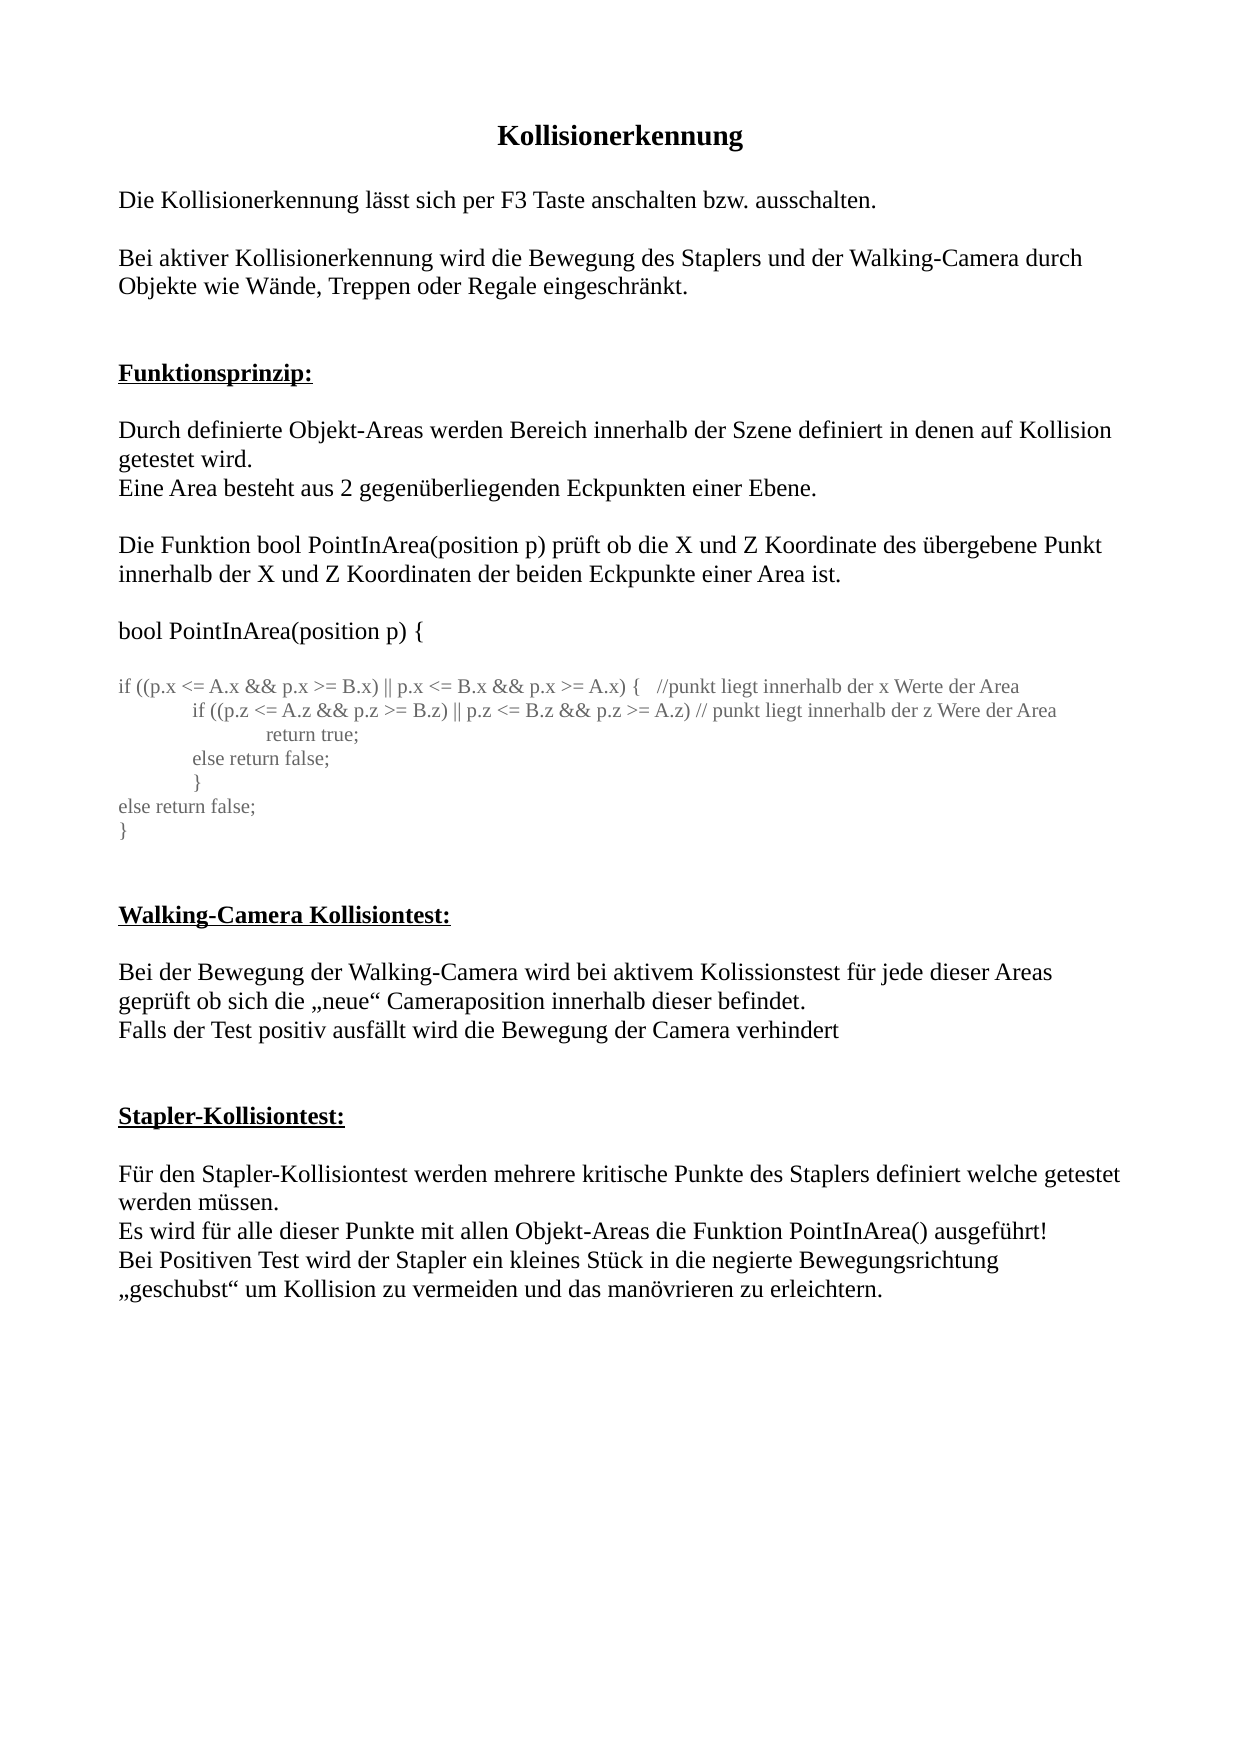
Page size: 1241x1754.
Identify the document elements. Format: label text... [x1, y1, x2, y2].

text Bei aktiver Kollisionerkennung wird die Bewegung des Staplers und der Walking-Camera durch Objekte wie Wände, Treppen oder Regale eingeschränkt. [118, 243, 1122, 300]
text Kollisionerkennung [118, 118, 1122, 152]
text if ((p.x <= A.x && p.x >= B.x) || p.x <= B.x && p.x >= A.x) { //punkt liegt innerhalb der x Werte der Area [118, 674, 1122, 698]
text Funktionsprinzip: [118, 358, 1122, 386]
text Bei der Bewegung der Walking-Camera wird bei aktivem Kolissionstest für jede dieser Areas geprüft ob sich die „neue“ Cameraposition innerhalb dieser befindet. [118, 957, 1122, 1015]
text else return false; [118, 794, 1122, 818]
text Bei Positiven Test wird der Stapler ein kleines Stück in die negierte Bewegungsrichtung „geschubst“ um Kollision zu vermeiden und das manövrieren zu erleichtern. [118, 1245, 1122, 1302]
text else return false; [118, 746, 1122, 770]
text if ((p.z <= A.z && p.z >= B.z) || p.z <= B.z && p.z >= A.z) // punkt liegt innerhalb der z Were der Area [118, 698, 1122, 722]
text Es wird für alle dieser Punkte mit allen Objekt-Areas die Funktion PointInArea() ausgeführt! [118, 1216, 1122, 1245]
text innerhalb der X und Z Koordinaten der beiden Eckpunkte einer Area ist. [118, 559, 1122, 588]
text return true; [118, 722, 1122, 746]
text Falls der Test positiv ausfällt wird die Bewegung der Camera verhindert [118, 1015, 1122, 1044]
text Stapler-Kollisiontest: [118, 1101, 1122, 1130]
text Die Kollisionerkennung lässt sich per F3 Taste anschalten bzw. ausschalten. [118, 185, 1122, 214]
text bool PointInArea(position p) { [118, 616, 1122, 645]
text Für den Stapler-Kollisiontest werden mehrere kritische Punkte des Staplers definiert welche getestet werden müssen. [118, 1159, 1122, 1216]
text } [118, 770, 1122, 794]
text } [118, 818, 1122, 842]
text Walking-Camera Kollisiontest: [118, 900, 1122, 929]
text Eine Area besteht aus 2 gegenüberliegenden Eckpunkten einer Ebene. [118, 473, 1122, 501]
text Durch definierte Objekt-Areas werden Bereich innerhalb der Szene definiert in denen auf Kollision getestet wird. [118, 415, 1122, 473]
text Die Funktion bool PointInArea(position p) prüft ob die X und Z Koordinate des übergebene Punkt [118, 530, 1122, 559]
